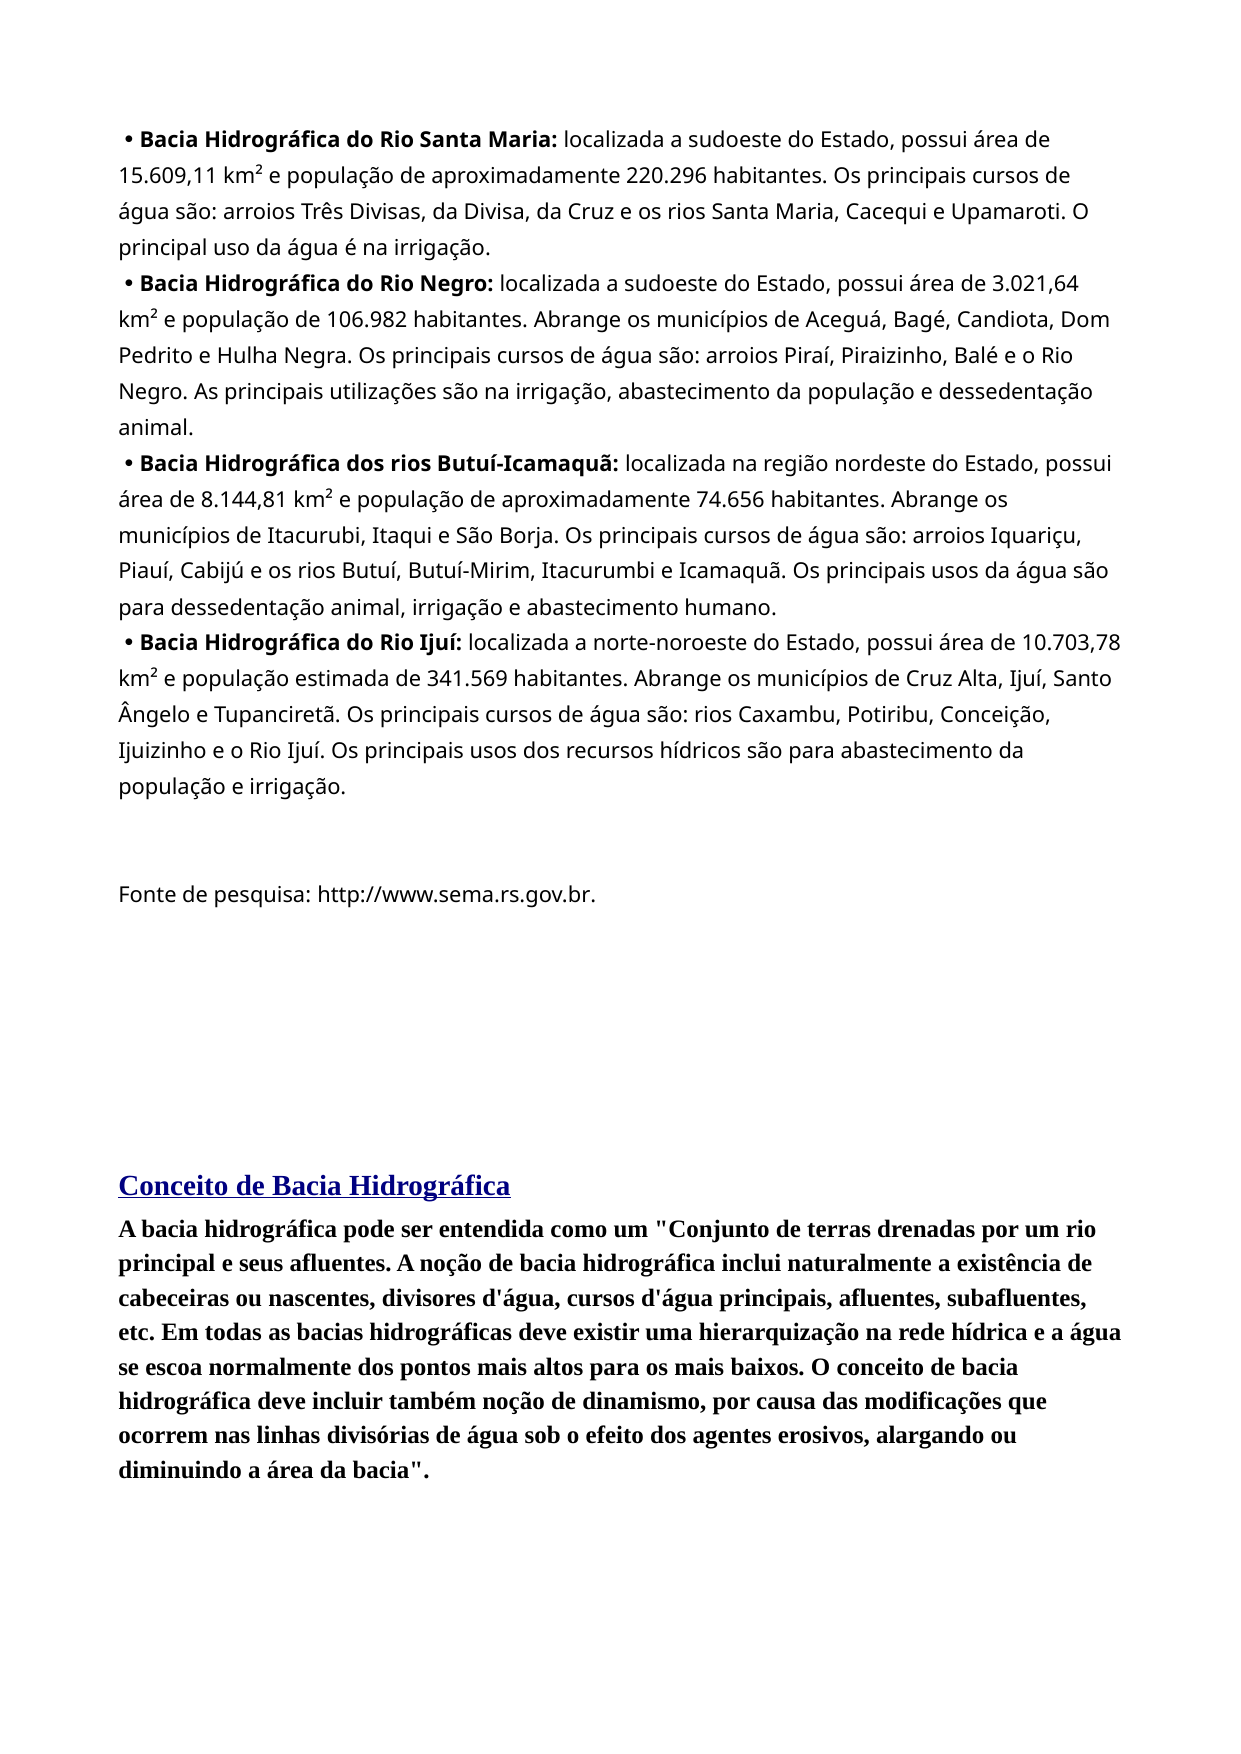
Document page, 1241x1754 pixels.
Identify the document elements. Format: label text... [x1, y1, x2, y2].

text • Bacia Hidrográfica do Rio Santa Maria: localizada a sudoeste do Estado, possui área de 15.609,11 km² e população de aproximadamente 220.296 habitantes. Os principais cursos de água são: arroios Três Divisas, da Divisa, da Cruz e os rios Santa Maria, Cacequi e Upamaroti. O principal uso da água é na irrigação. [118, 118, 1122, 262]
text Fonte de pesquisa: http://www.sema.rs.gov.br. [118, 873, 1122, 909]
subtitle Conceito de Bacia Hidrográfica [118, 1168, 1122, 1201]
text • Bacia Hidrográfica do Rio Ijuí: localizada a norte-noroeste do Estado, possui área de 10.703,78 km² e população estimada de 341.569 habitantes. Abrange os municípios de Cruz Alta, Ijuí, Santo Ângelo e Tupanciretã. Os principais cursos de água são: rios Caxambu, Potiribu, Conceição, Ijuizinho e o Rio Ijuí. Os principais usos dos recursos hídricos são para abastecimento da população e irrigação. [118, 621, 1122, 801]
text A bacia hidrográfica pode ser entendida como um "Conjunto de terras drenadas por um rio principal e seus afluentes. A noção de bacia hidrográfica inclui naturalmente a existência de cabeceiras ou nascentes, divisores d'água, cursos d'água principais, afluentes, subafluentes, etc. Em todas as bacias hidrográficas deve existir uma hierarquização na rede hídrica e a água se escoa normalmente dos pontos mais altos para os mais baixos. O conceito de bacia hidrográfica deve incluir também noção de dinamismo, por causa das modificações que ocorrem nas linhas divisórias de água sob o efeito dos agentes erosivos, alargando ou diminuindo a área da bacia". [118, 1214, 1122, 1484]
text • Bacia Hidrográfica dos rios Butuí-Icamaquã: localizada na região nordeste do Estado, possui área de 8.144,81 km² e população de aproximadamente 74.656 habitantes. Abrange os municípios de Itacurubi, Itaqui e São Borja. Os principais cursos de água são: arroios Iquariçu, Piauí, Cabijú e os rios Butuí, Butuí-Mirim, Itacurumbi e Icamaquã. Os principais usos da água são para dessedentação animal, irrigação e abastecimento humano. [118, 442, 1122, 621]
text • Bacia Hidrográfica do Rio Negro: localizada a sudoeste do Estado, possui área de 3.021,64 km² e população de 106.982 habitantes. Abrange os municípios de Aceguá, Bagé, Candiota, Dom Pedrito e Hulha Negra. Os principais cursos de água são: arroios Piraí, Piraizinho, Balé e o Rio Negro. As principais utilizações são na irrigação, abastecimento da população e dessedentação animal. [118, 262, 1122, 442]
